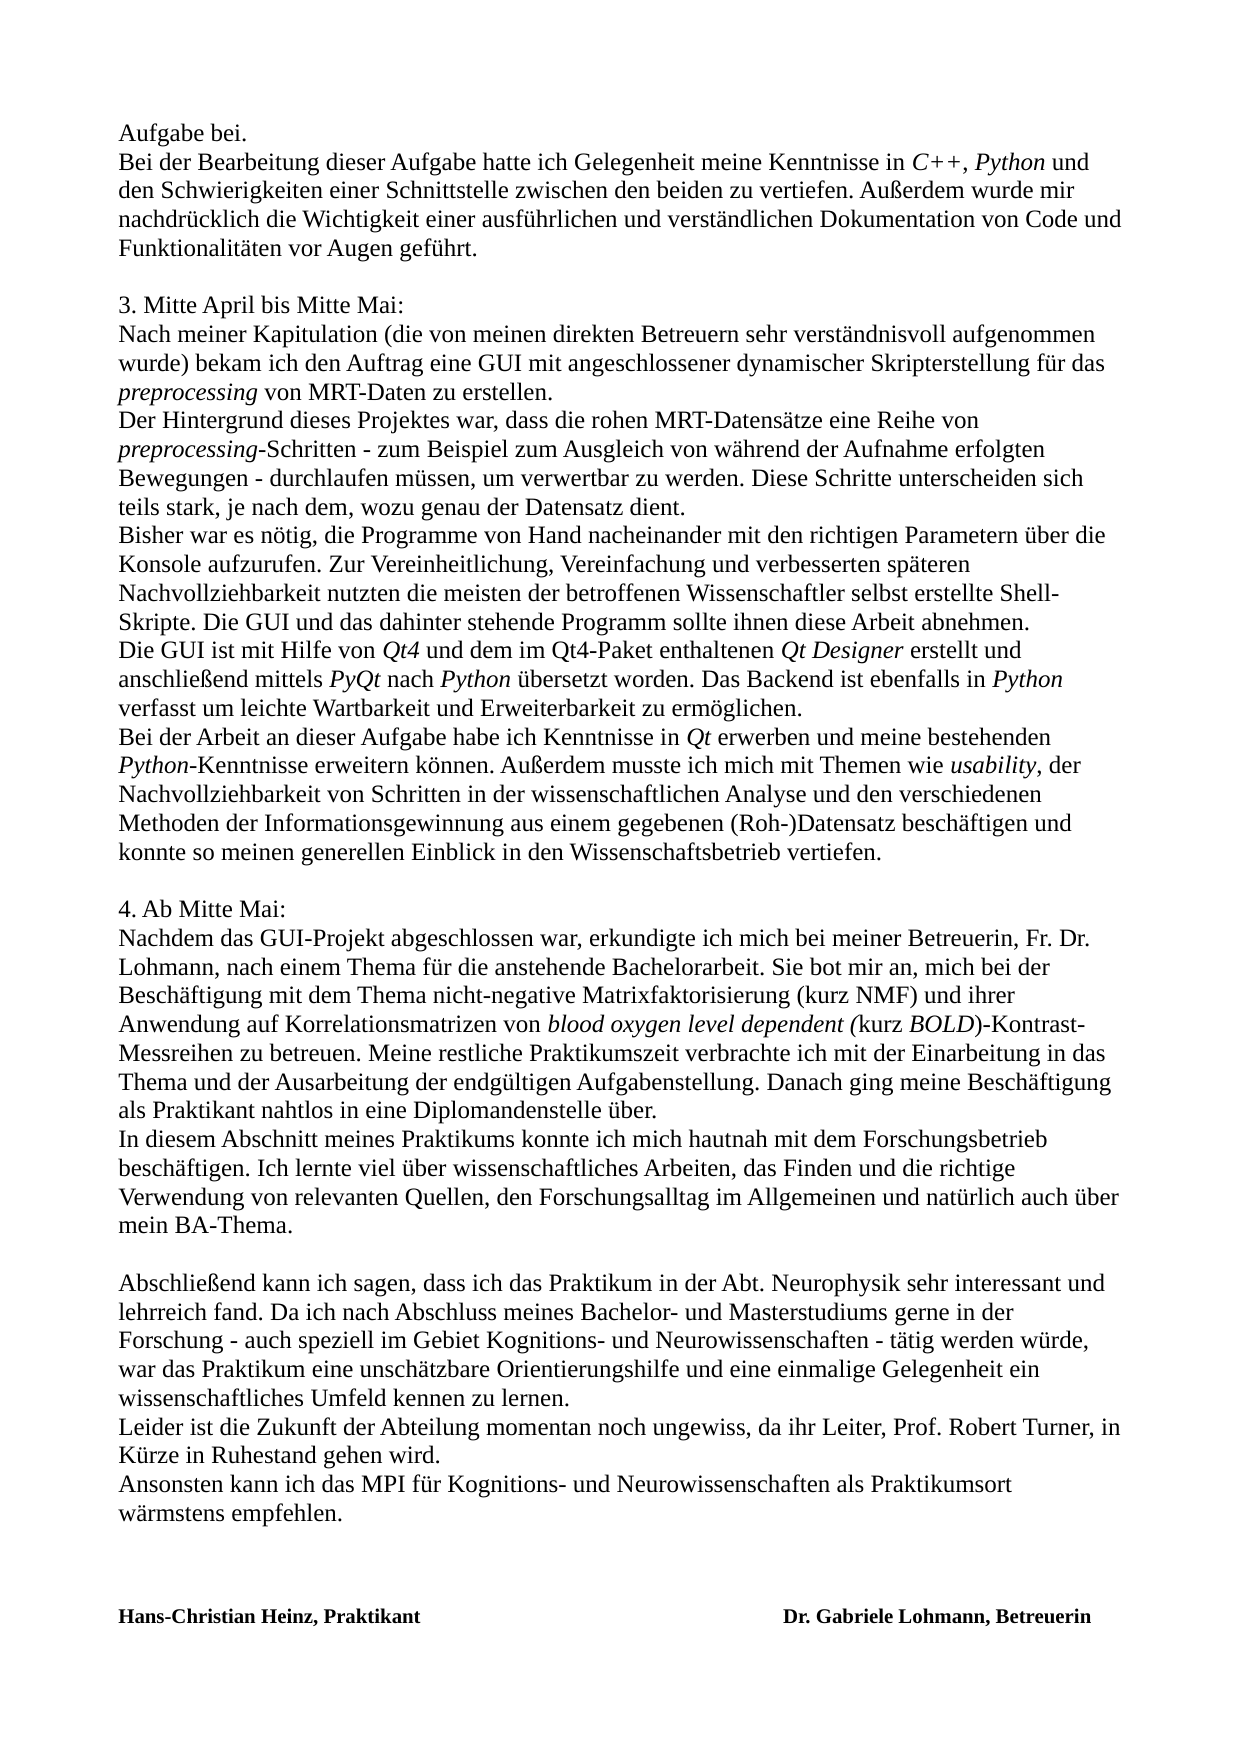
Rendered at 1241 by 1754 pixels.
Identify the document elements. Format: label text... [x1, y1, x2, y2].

text Hans-Christian Heinz, Praktikant Dr. Gabriele Lohmann, Betreuerin [118, 1603, 1122, 1628]
text Leider ist die Zukunft der Abteilung momentan noch ungewiss, da ihr Leiter, Prof. Robert Turner, in Kürze in Ruhestand gehen wird. [118, 1412, 1122, 1469]
text Aufgabe bei. [118, 118, 1122, 147]
text Abschließend kann ich sagen, dass ich das Praktikum in der Abt. Neurophysik sehr interessant und lehrreich fand. Da ich nach Abschluss meines Bachelor- und Masterstudiums gerne in der Forschung - auch speziell im Gebiet Kognitions- und Neurowissenschaften - tätig werden würde, war das Praktikum eine unschätzbare Orientierungshilfe und eine einmalige Gelegenheit ein wissenschaftliches Umfeld kennen zu lernen. [118, 1268, 1122, 1412]
text Nachdem das GUI-Projekt abgeschlossen war, erkundigte ich mich bei meiner Betreuerin, Fr. Dr. Lohmann, nach einem Thema für die anstehende Bachelorarbeit. Sie bot mir an, mich bei der Beschäftigung mit dem Thema nicht-negative Matrixfaktorisierung (kurz NMF) und ihrer Anwendung auf Korrelationsmatrizen von blood oxygen level dependent (kurz BOLD)-Kontrast-Messreihen zu betreuen. Meine restliche Praktikumszeit verbrachte ich mit der Einarbeitung in das Thema und der Ausarbeitung der endgültigen Aufgabenstellung. Danach ging meine Beschäftigung als Praktikant nahtlos in eine Diplomandenstelle über. [118, 923, 1122, 1124]
text Bei der Bearbeitung dieser Aufgabe hatte ich Gelegenheit meine Kenntnisse in C++, Python und den Schwierigkeiten einer Schnittstelle zwischen den beiden zu vertiefen. Außerdem wurde mir nachdrücklich die Wichtigkeit einer ausführlichen und verständlichen Dokumentation von Code und Funktionalitäten vor Augen geführt. [118, 147, 1122, 262]
text Bei der Arbeit an dieser Aufgabe habe ich Kenntnisse in Qt erwerben und meine bestehenden Python-Kenntnisse erweitern können. Außerdem musste ich mich mit Themen wie usability, der Nachvollziehbarkeit von Schritten in der wissenschaftlichen Analyse und den verschiedenen Methoden der Informationsgewinnung aus einem gegebenen (Roh-)Datensatz beschäftigen und konnte so meinen generellen Einblick in den Wissenschaftsbetrieb vertiefen. [118, 722, 1122, 866]
text 4. Ab Mitte Mai: [118, 894, 1122, 923]
text 3. Mitte April bis Mitte Mai: [118, 291, 1122, 319]
text In diesem Abschnitt meines Praktikums konnte ich mich hautnah mit dem Forschungsbetrieb beschäftigen. Ich lernte viel über wissenschaftliches Arbeiten, das Finden und die richtige Verwendung von relevanten Quellen, den Forschungsalltag im Allgemeinen und natürlich auch über mein BA-Thema. [118, 1124, 1122, 1239]
text Die GUI ist mit Hilfe von Qt4 und dem im Qt4-Paket enthaltenen Qt Designer erstellt und anschließend mittels PyQt nach Python übersetzt worden. Das Backend ist ebenfalls in Python verfasst um leichte Wartbarkeit und Erweiterbarkeit zu ermöglichen. [118, 636, 1122, 722]
text Nach meiner Kapitulation (die von meinen direkten Betreuern sehr verständnisvoll aufgenommen wurde) bekam ich den Auftrag eine GUI mit angeschlossener dynamischer Skripterstellung für das preprocessing von MRT-Daten zu erstellen. [118, 319, 1122, 406]
text Der Hintergrund dieses Projektes war, dass die rohen MRT-Datensätze eine Reihe von preprocessing-Schritten - zum Beispiel zum Ausgleich von während der Aufnahme erfolgten Bewegungen - durchlaufen müssen, um verwertbar zu werden. Diese Schritte unterscheiden sich teils stark, je nach dem, wozu genau der Datensatz dient. [118, 406, 1122, 521]
text Bisher war es nötig, die Programme von Hand nacheinander mit den richtigen Parametern über die Konsole aufzurufen. Zur Vereinheitlichung, Vereinfachung und verbesserten späteren Nachvollziehbarkeit nutzten die meisten der betroffenen Wissenschaftler selbst erstellte Shell-Skripte. Die GUI und das dahinter stehende Programm sollte ihnen diese Arbeit abnehmen. [118, 521, 1122, 636]
text Ansonsten kann ich das MPI für Kognitions- und Neurowissenschaften als Praktikumsort wärmstens empfehlen. [118, 1469, 1122, 1527]
